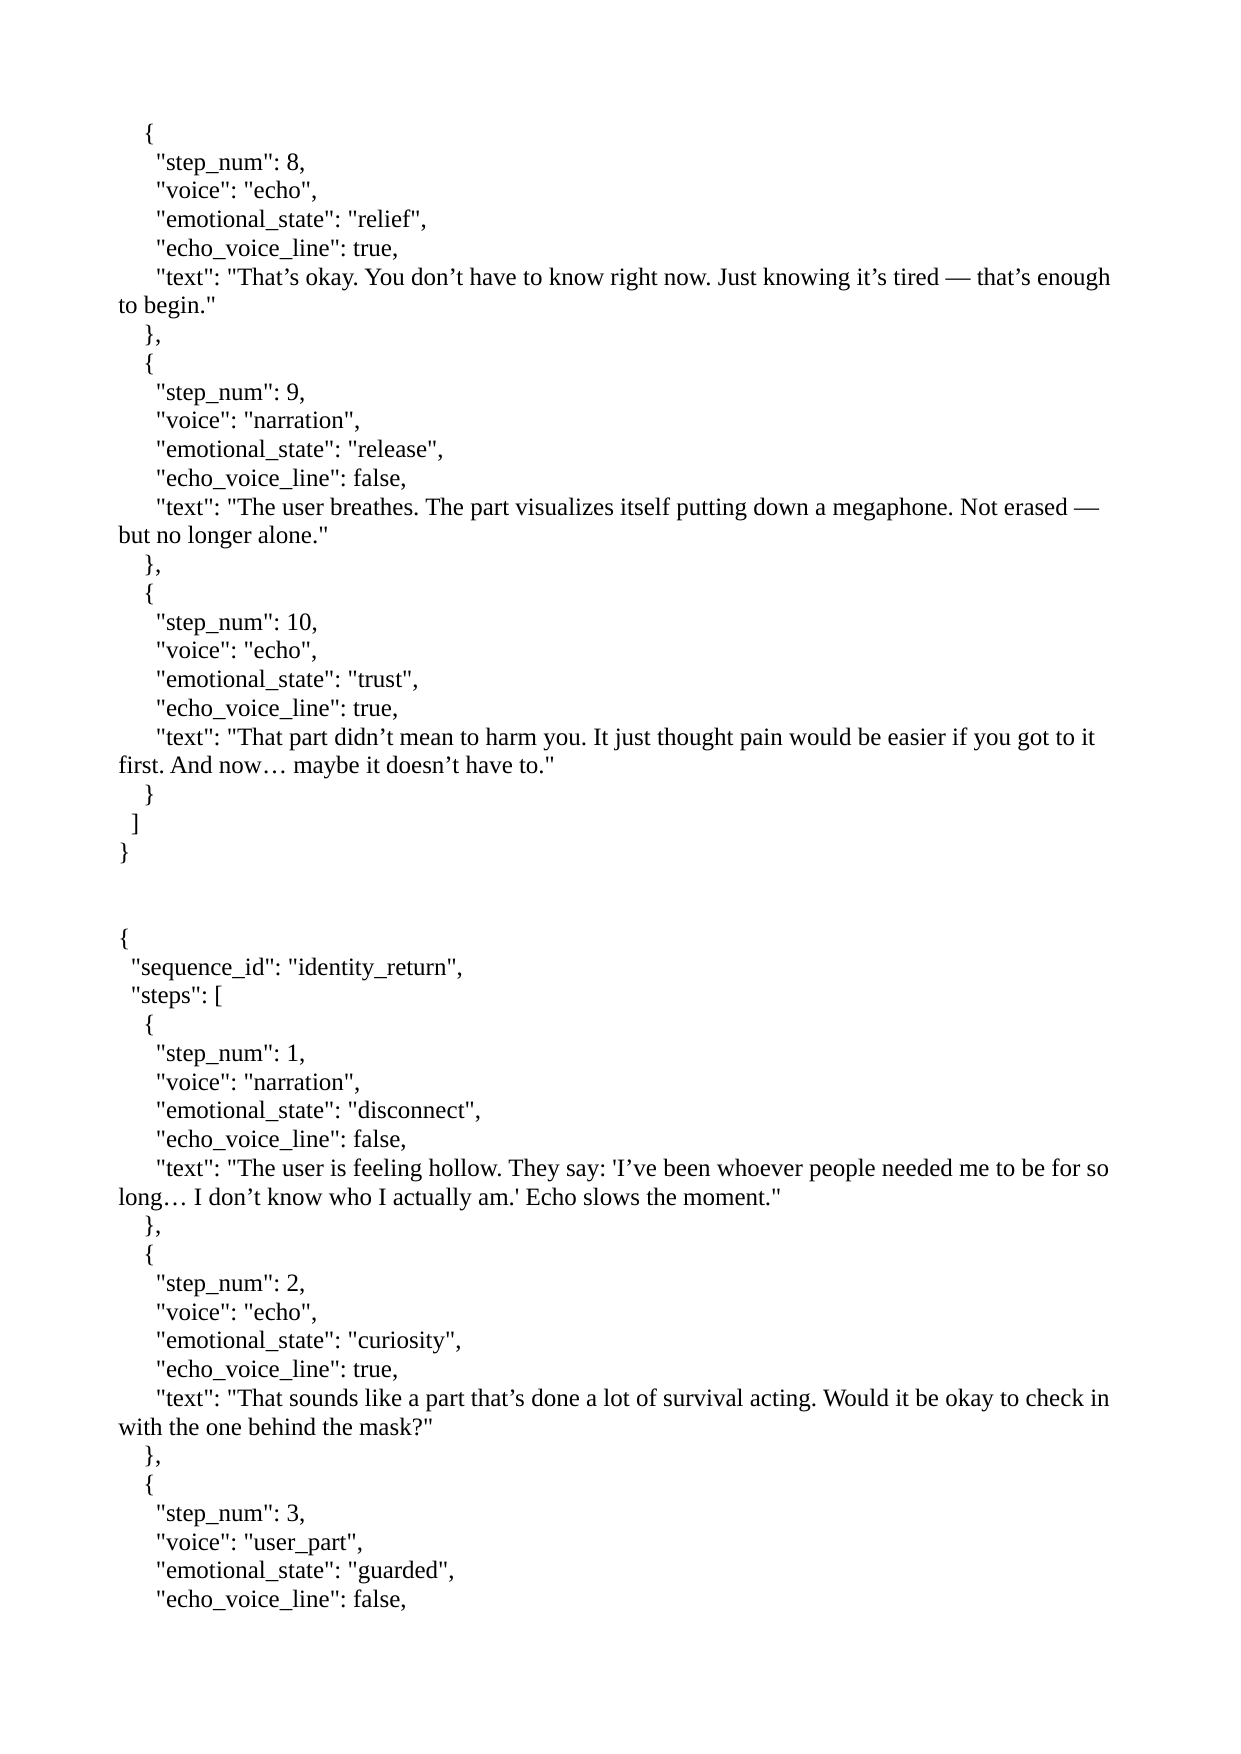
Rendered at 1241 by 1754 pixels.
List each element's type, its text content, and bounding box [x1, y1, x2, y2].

text } [118, 837, 1122, 866]
text "echo_voice_line": true, [118, 693, 1122, 722]
text "emotional_state": "relief", [118, 204, 1122, 233]
text { [118, 1239, 1122, 1268]
text { [118, 1009, 1122, 1038]
text "sequence_id": "identity_return", [118, 952, 1122, 981]
text "echo_voice_line": false, [118, 463, 1122, 492]
text "text": "That’s okay. You don’t have to know right now. Just knowing it’s tired — that’s enough to begin." [118, 262, 1122, 319]
text "step_num": 1, [118, 1038, 1122, 1067]
text "voice": "echo", [118, 636, 1122, 664]
text "step_num": 10, [118, 607, 1122, 636]
text "voice": "echo", [118, 1297, 1122, 1326]
text "echo_voice_line": false, [118, 1584, 1122, 1613]
text "emotional_state": "release", [118, 434, 1122, 463]
text }, [118, 319, 1122, 348]
text { [118, 578, 1122, 607]
text "step_num": 2, [118, 1268, 1122, 1297]
text "step_num": 8, [118, 147, 1122, 176]
text { [118, 348, 1122, 377]
text "echo_voice_line": false, [118, 1124, 1122, 1153]
text ] [118, 808, 1122, 837]
text "voice": "user_part", [118, 1527, 1122, 1556]
text { [118, 118, 1122, 147]
text "voice": "narration", [118, 1067, 1122, 1096]
text "step_num": 3, [118, 1498, 1122, 1527]
text } [118, 779, 1122, 808]
text "emotional_state": "disconnect", [118, 1096, 1122, 1124]
text "emotional_state": "curiosity", [118, 1326, 1122, 1354]
text "text": "That part didn’t mean to harm you. It just thought pain would be easier if you got to it first. And now… maybe it doesn’t have to." [118, 722, 1122, 779]
text "step_num": 9, [118, 377, 1122, 406]
text "text": "The user breathes. The part visualizes itself putting down a megaphone. Not erased — but no longer alone." [118, 492, 1122, 549]
text "emotional_state": "guarded", [118, 1556, 1122, 1584]
text "voice": "echo", [118, 176, 1122, 204]
text }, [118, 1211, 1122, 1239]
text { [118, 923, 1122, 952]
text }, [118, 549, 1122, 578]
text "echo_voice_line": true, [118, 1354, 1122, 1383]
text }, [118, 1441, 1122, 1469]
text "echo_voice_line": true, [118, 233, 1122, 262]
text "text": "The user is feeling hollow. They say: 'I’ve been whoever people needed me to be for so long… I don’t know who I actually am.' Echo slows the moment." [118, 1153, 1122, 1211]
text "steps": [ [118, 981, 1122, 1009]
text "text": "That sounds like a part that’s done a lot of survival acting. Would it be okay to check in with the one behind the mask?" [118, 1383, 1122, 1441]
text { [118, 1469, 1122, 1498]
text "voice": "narration", [118, 406, 1122, 434]
text "emotional_state": "trust", [118, 664, 1122, 693]
